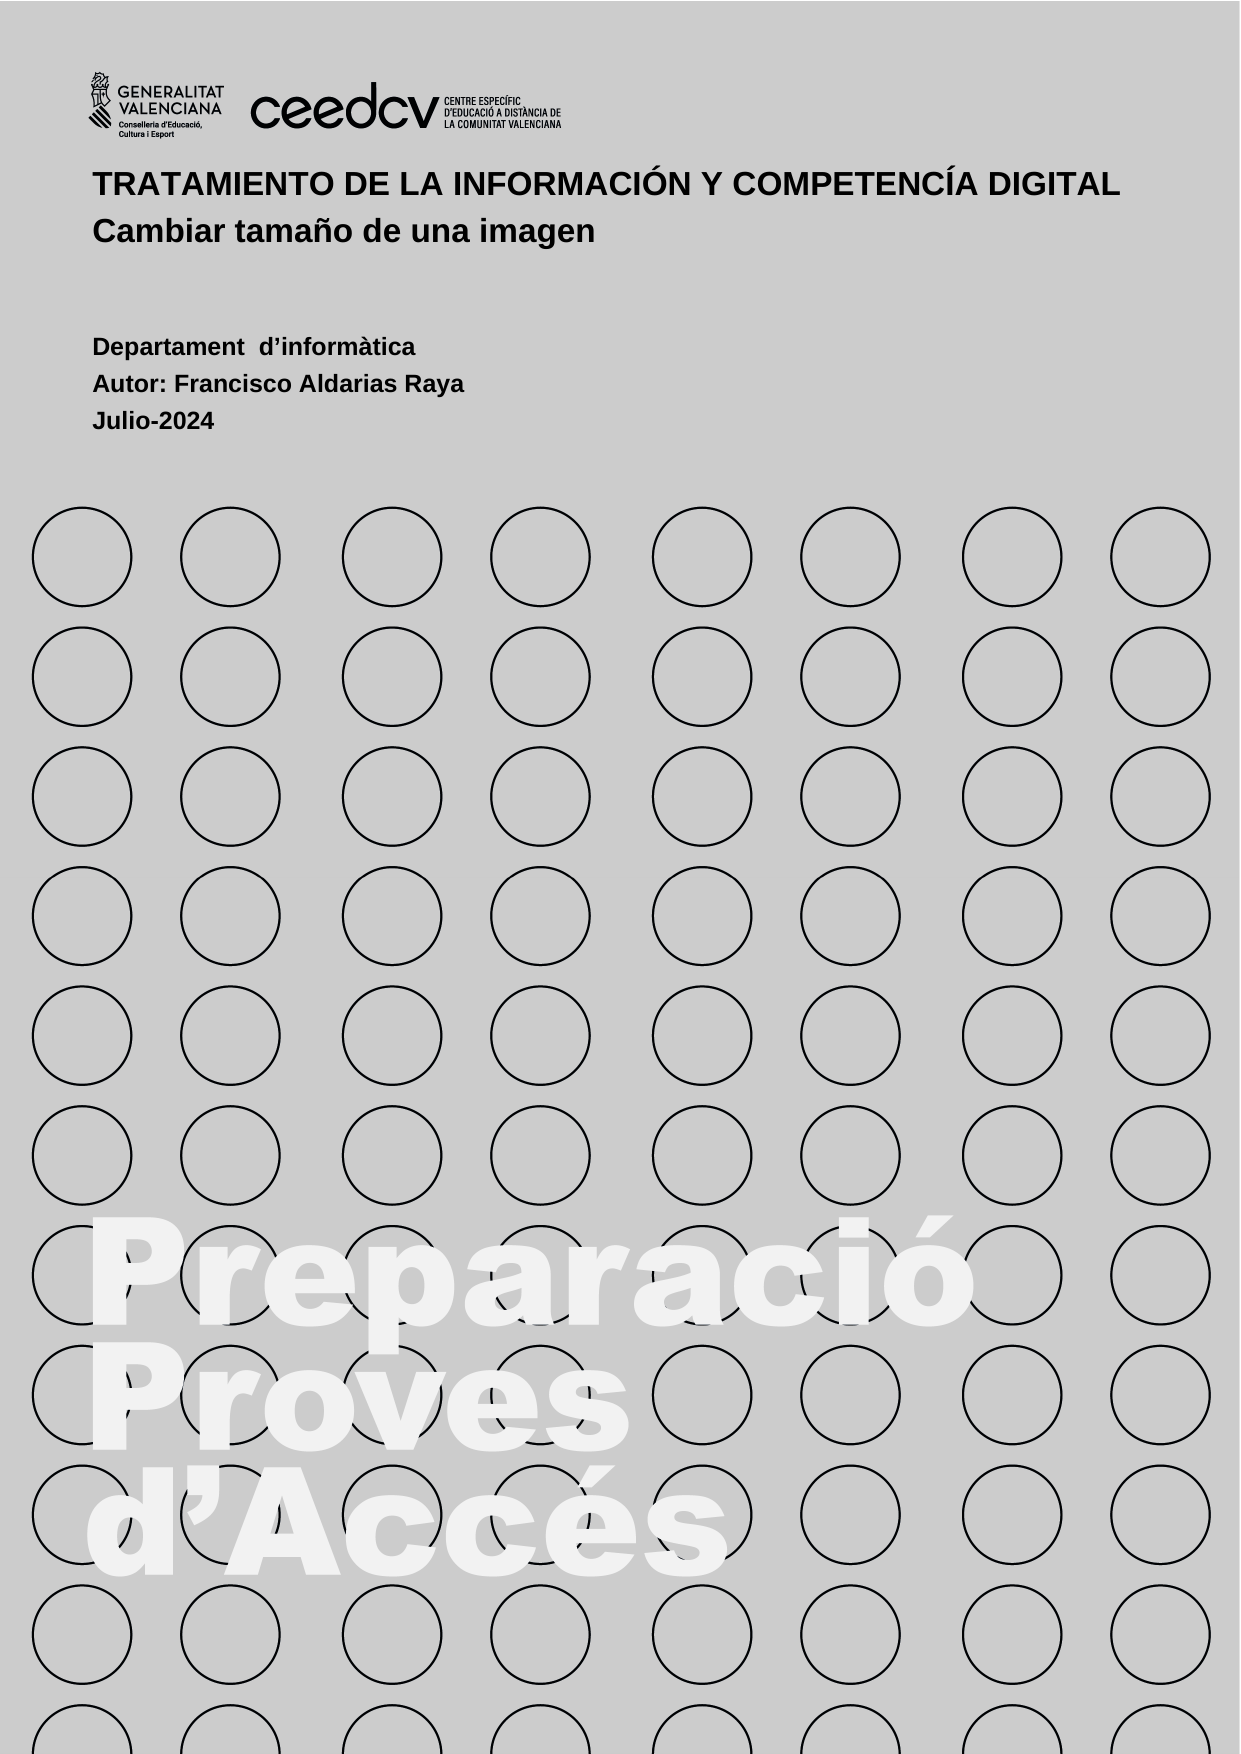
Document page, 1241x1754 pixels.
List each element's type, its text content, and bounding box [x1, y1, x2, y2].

text Departament d’informàtica [92, 332, 1185, 361]
text Julio-2024 [92, 406, 1185, 435]
text Cambiar tamaño de una imagen [92, 211, 1185, 249]
picture [0, 1, 1240, 1754]
text Autor: Francisco Aldarias Raya [92, 369, 1185, 398]
text TRATAMIENTO DE LA INFORMACIÓN Y COMPETENCÍA DIGITAL [92, 164, 1185, 203]
